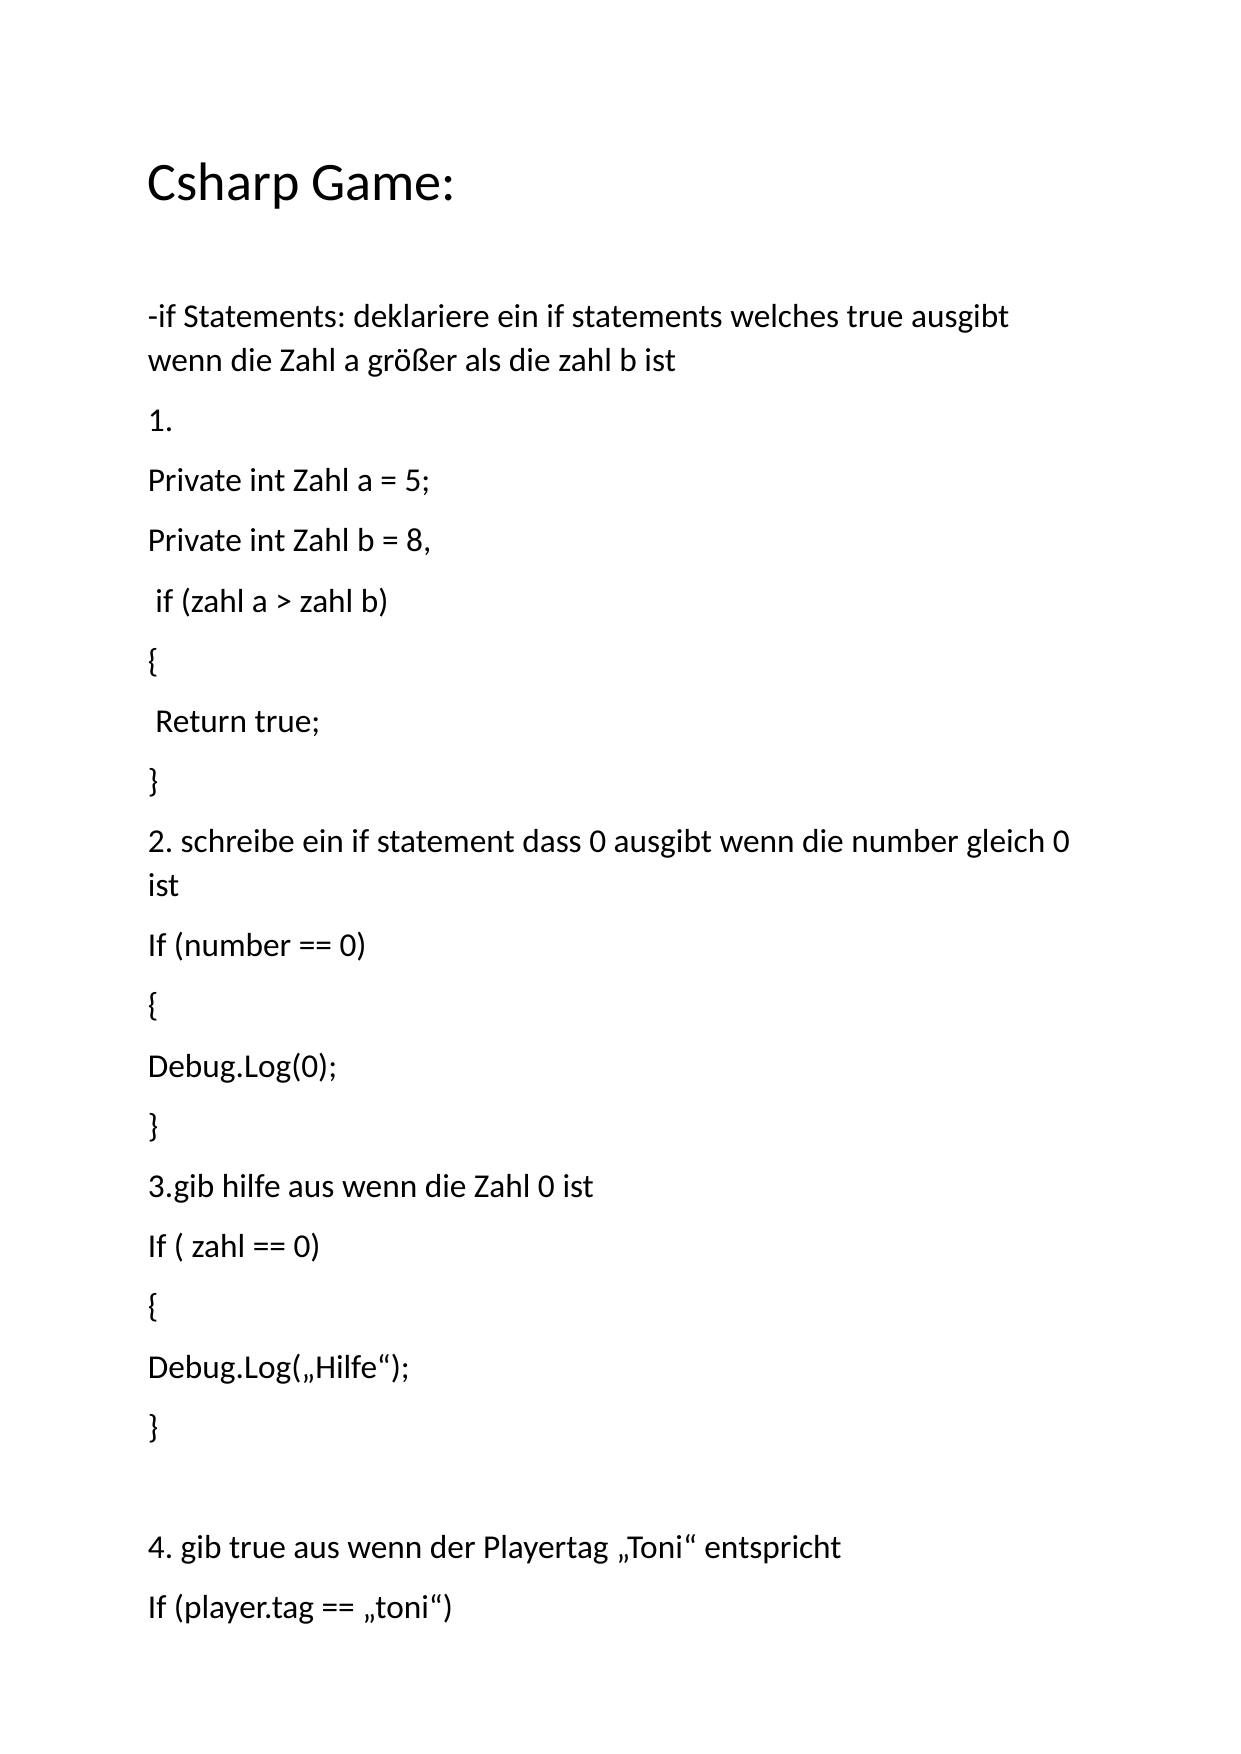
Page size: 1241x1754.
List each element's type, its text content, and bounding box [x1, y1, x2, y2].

text 3.gib hilfe aus wenn die Zahl 0 ist [148, 1165, 1093, 1206]
text If (player.tag == „toni“) [148, 1586, 1093, 1627]
text 2. schreibe ein if statement dass 0 ausgibt wenn die number gleich 0 ist [148, 820, 1093, 905]
text } [148, 1406, 1093, 1447]
text if (zahl a > zahl b) [148, 579, 1093, 620]
text Csharp Game: [148, 148, 1093, 214]
text Debug.Log(„Hilfe“); [148, 1346, 1093, 1386]
text { [148, 640, 1093, 681]
text Debug.Log(0); [148, 1044, 1093, 1085]
text If ( zahl == 0) [148, 1225, 1093, 1266]
text 4. gib true aus wenn der Playertag „Toni“ entspricht [148, 1526, 1093, 1567]
text { [148, 984, 1093, 1025]
text } [148, 760, 1093, 801]
text } [148, 1105, 1093, 1146]
text { [148, 1285, 1093, 1326]
text If (number == 0) [148, 924, 1093, 965]
text Return true; [148, 700, 1093, 741]
text 1. [148, 399, 1093, 440]
text -if Statements: deklariere ein if statements welches true ausgibt wenn die Zahl a größer als die zahl b ist [148, 295, 1093, 379]
text Private int Zahl b = 8, [148, 519, 1093, 560]
text Private int Zahl a = 5; [148, 459, 1093, 500]
